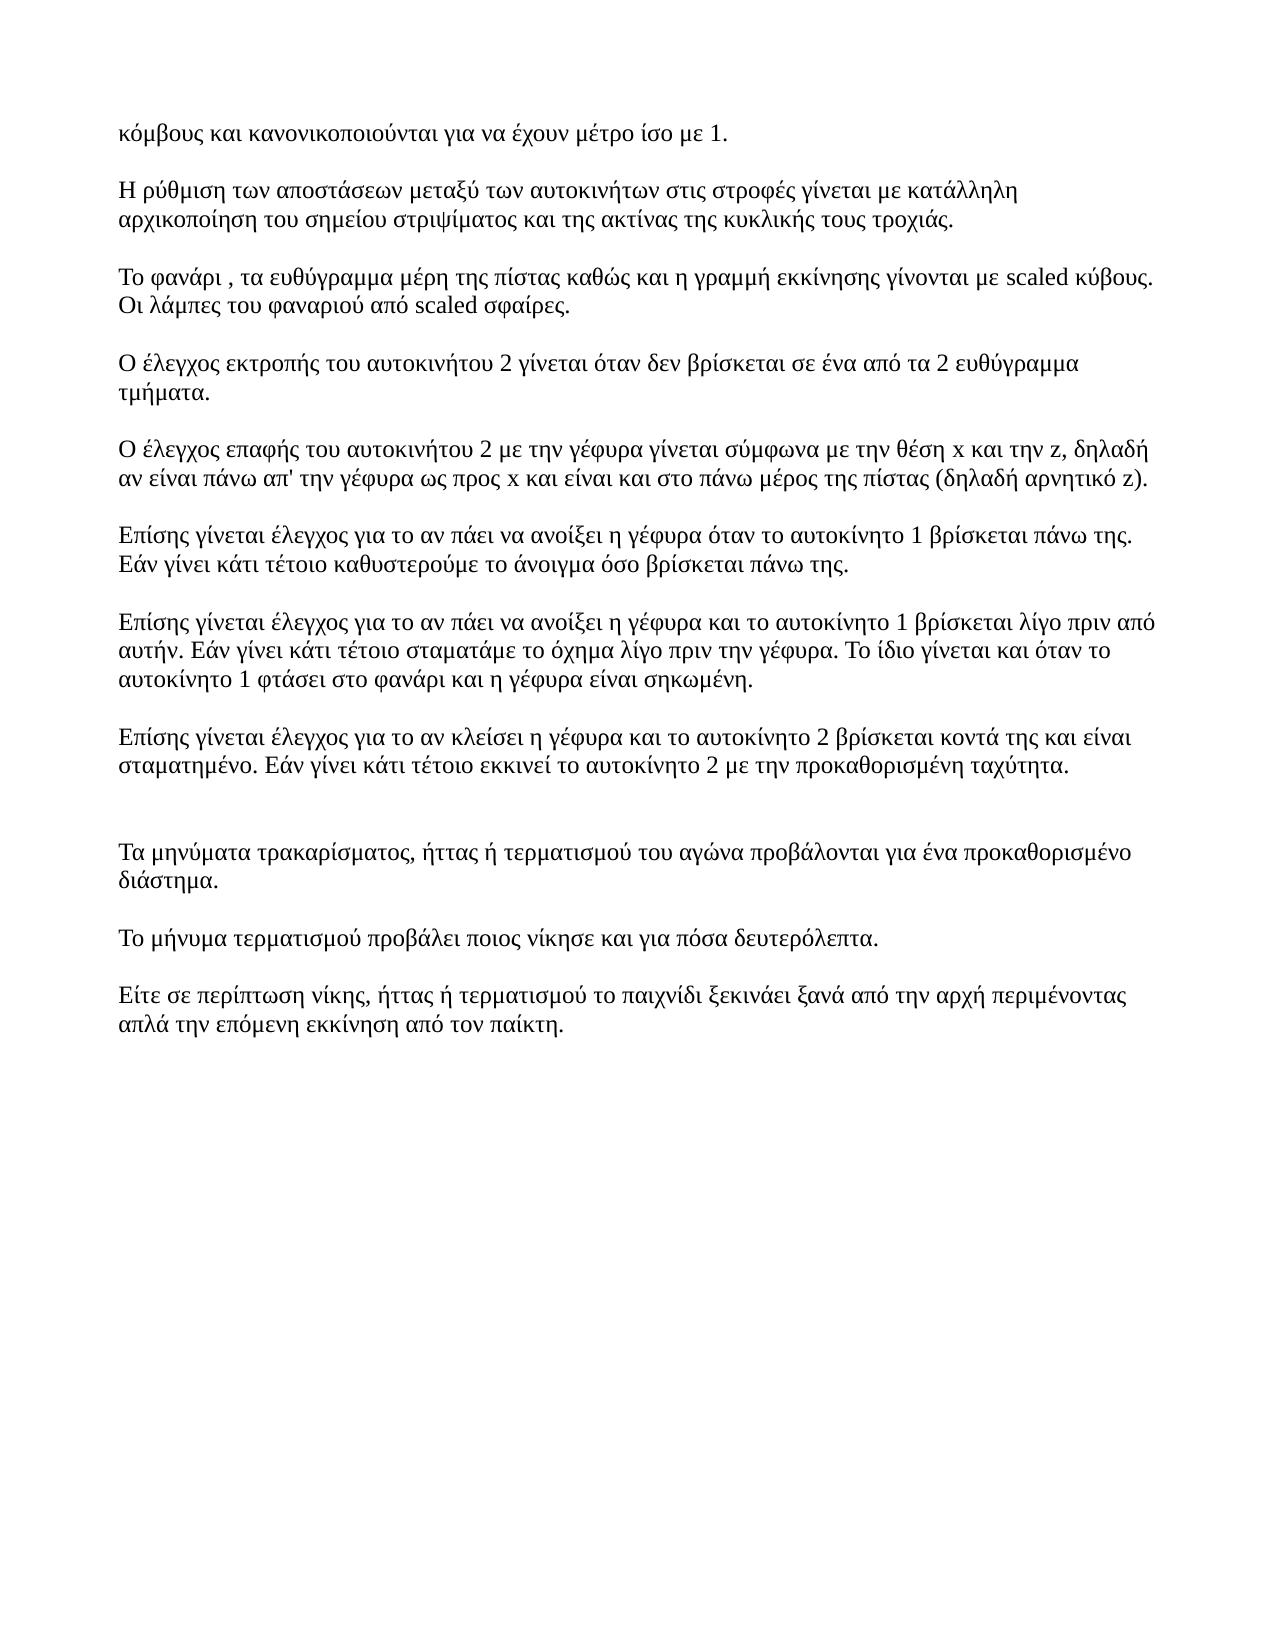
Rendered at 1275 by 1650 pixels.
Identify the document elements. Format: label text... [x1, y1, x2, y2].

text Ο έλεγχος επαφής του αυτοκινήτου 2 με την γέφυρα γίνεται σύμφωνα με την θέση x και την z, δηλαδή αν είναι πάνω απ' την γέφυρα ως προς x και είναι και στο πάνω μέρος της πίστας (δηλαδή αρνητικό z). [118, 434, 1157, 492]
text Οι λάμπες του φαναριού από scaled σφαίρες. [118, 291, 1157, 319]
text Η ρύθμιση των αποστάσεων μεταξύ των αυτοκινήτων στις στροφές γίνεται με κατάλληλη αρχικοποίηση του σημείου στριψίματος και της ακτίνας της κυκλικής τους τροχιάς. [118, 176, 1157, 233]
text Ο έλεγχος εκτροπής του αυτοκινήτου 2 γίνεται όταν δεν βρίσκεται σε ένα από τα 2 ευθύγραμμα τμήματα. [118, 348, 1157, 406]
text Επίσης γίνεται έλεγχος για το αν κλείσει η γέφυρα και το αυτοκίνητο 2 βρίσκεται κοντά της και είναι σταματημένο. Εάν γίνει κάτι τέτοιο εκκινεί το αυτοκίνητο 2 με την προκαθορισμένη ταχύτητα. [118, 722, 1157, 779]
text Επίσης γίνεται έλεγχος για το αν πάει να ανοίξει η γέφυρα και το αυτοκίνητο 1 βρίσκεται λίγο πριν από αυτήν. Εάν γίνει κάτι τέτοιο σταματάμε το όχημα λίγο πριν την γέφυρα. Το ίδιο γίνεται και όταν το αυτοκίνητο 1 φτάσει στο φανάρι και η γέφυρα είναι σηκωμένη. [118, 607, 1157, 693]
text κόμβους και κανονικοποιούνται για να έχουν μέτρο ίσο με 1. [118, 118, 1157, 147]
text Τα μηνύματα τρακαρίσματος, ήττας ή τερματισμού του αγώνα προβάλονται για ένα προκαθορισμένο διάστημα. [118, 837, 1157, 894]
text Το μήνυμα τερματισμού προβάλει ποιος νίκησε και για πόσα δευτερόλεπτα. [118, 923, 1157, 952]
text Το φανάρι , τα ευθύγραμμα μέρη της πίστας καθώς και η γραμμή εκκίνησης γίνονται με scaled κύβους. [118, 262, 1157, 291]
text Επίσης γίνεται έλεγχος για το αν πάει να ανοίξει η γέφυρα όταν το αυτοκίνητο 1 βρίσκεται πάνω της. Εάν γίνει κάτι τέτοιο καθυστερούμε το άνοιγμα όσο βρίσκεται πάνω της. [118, 521, 1157, 578]
text Είτε σε περίπτωση νίκης, ήττας ή τερματισμού το παιχνίδι ξεκινάει ξανά από την αρχή περιμένοντας απλά την επόμενη εκκίνηση από τον παίκτη. [118, 981, 1157, 1038]
